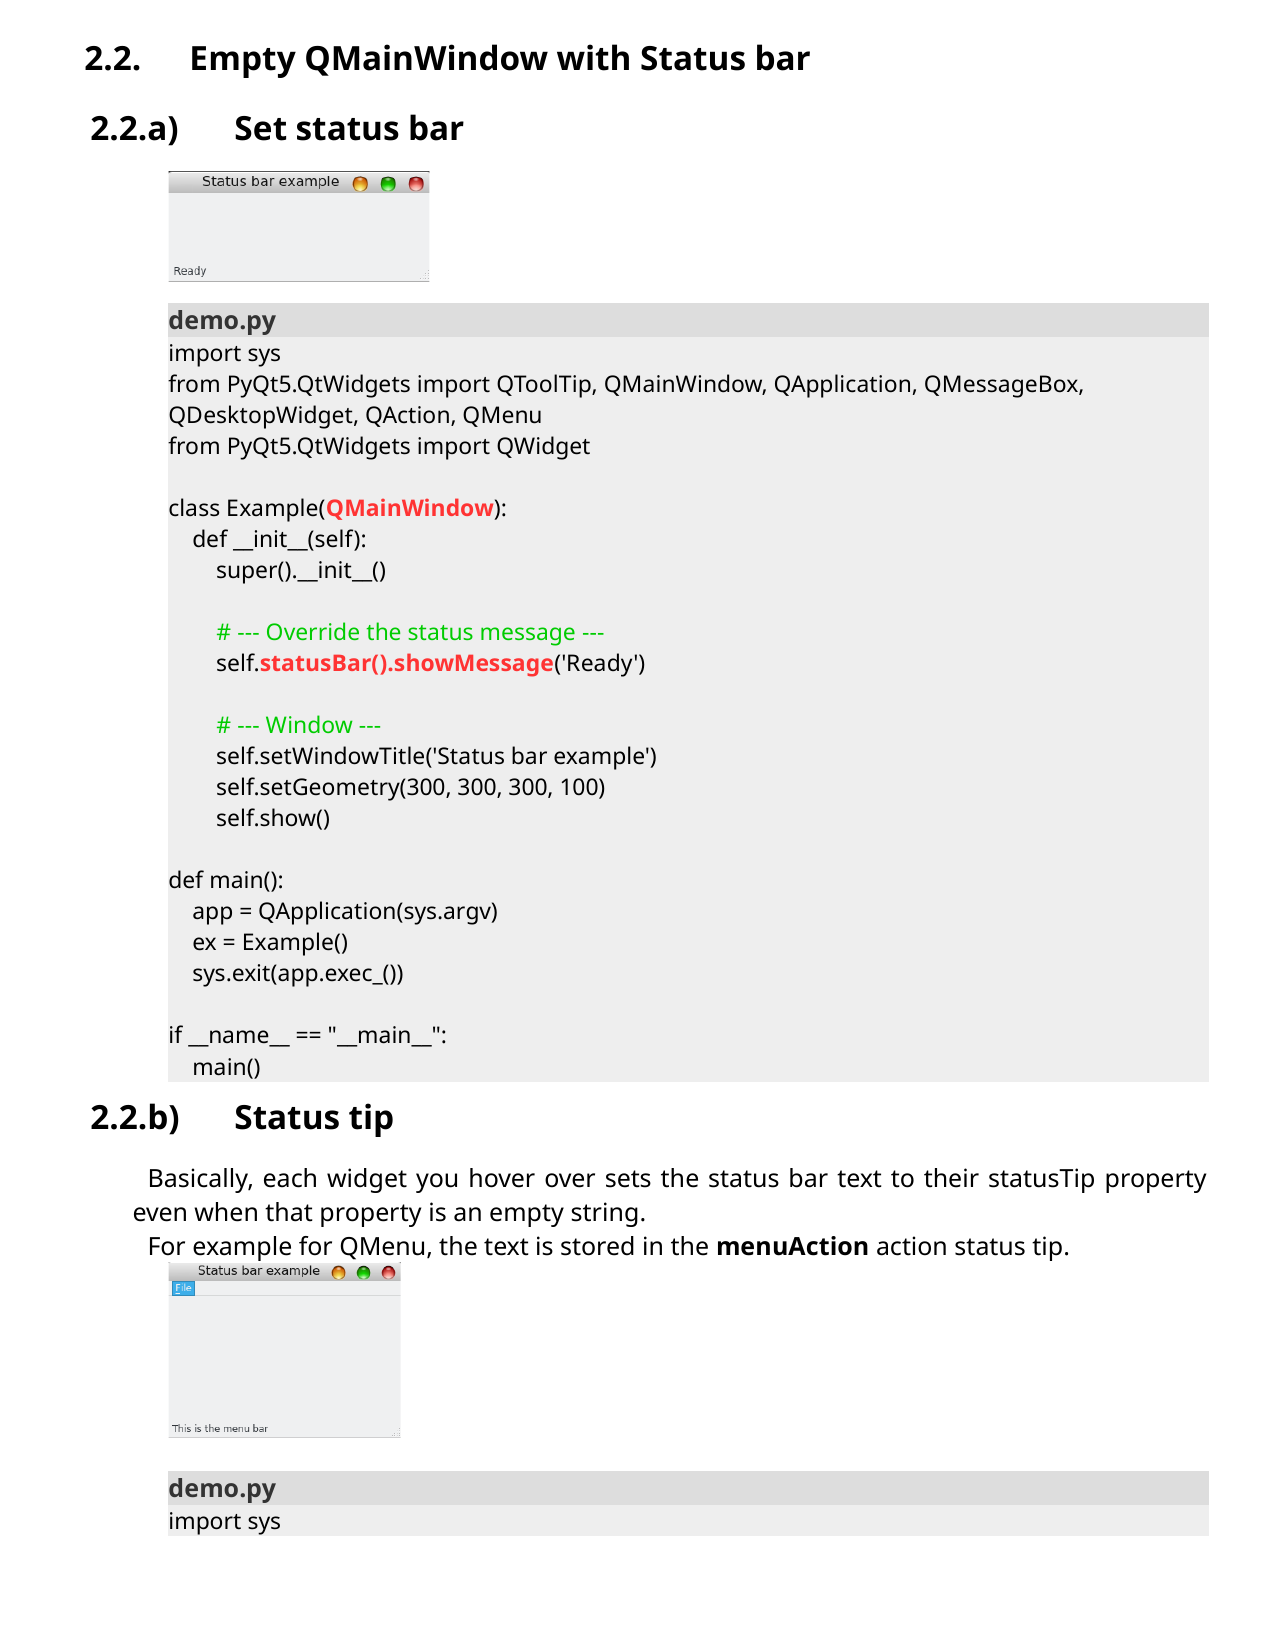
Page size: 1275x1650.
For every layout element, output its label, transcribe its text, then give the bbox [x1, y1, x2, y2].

text from PyQt5.QtWidgets import QWidget [168, 430, 1209, 461]
text Basically, each widget you hover over sets the status bar text to their statusTip property even when that property is an empty string. [132, 1161, 1209, 1228]
text self.setWindowTitle('Status bar example') [168, 740, 1209, 771]
text import sys [168, 337, 1209, 368]
text super().__init__() [168, 554, 1209, 585]
text self.show() [168, 802, 1209, 833]
text sys.exit(app.exec_()) [168, 957, 1209, 988]
picture [168, 171, 430, 282]
text def main(): [168, 864, 1209, 895]
subtitle Empty QMainWindow with Status bar [84, 34, 1209, 80]
text from PyQt5.QtWidgets import QToolTip, QMainWindow, QApplication, QMessageBox, QDesktopWidget, QAction, QMenu [168, 368, 1209, 430]
text # --- Window --- [168, 709, 1209, 740]
text main() [168, 1051, 1209, 1082]
text app = QApplication(sys.argv) [168, 895, 1209, 926]
text demo.py [168, 1471, 1209, 1505]
text if __name__ == "__main__": [168, 1019, 1209, 1051]
text def __init__(self): [168, 523, 1209, 554]
text # --- Override the status message --- [168, 616, 1209, 647]
text demo.py [168, 303, 1209, 337]
text class Example(QMainWindow): [168, 492, 1209, 523]
text self.statusBar().showMessage('Ready') [168, 647, 1209, 678]
text For example for QMenu, the text is stored in the menuAction action status tip. [132, 1228, 1209, 1262]
text import sys [168, 1505, 1209, 1536]
text ex = Example() [168, 926, 1209, 957]
subtitle Status tip [90, 1093, 1209, 1139]
text self.setGeometry(300, 300, 300, 100) [168, 771, 1209, 802]
subtitle Set status bar [90, 104, 1209, 150]
picture [168, 1262, 401, 1438]
